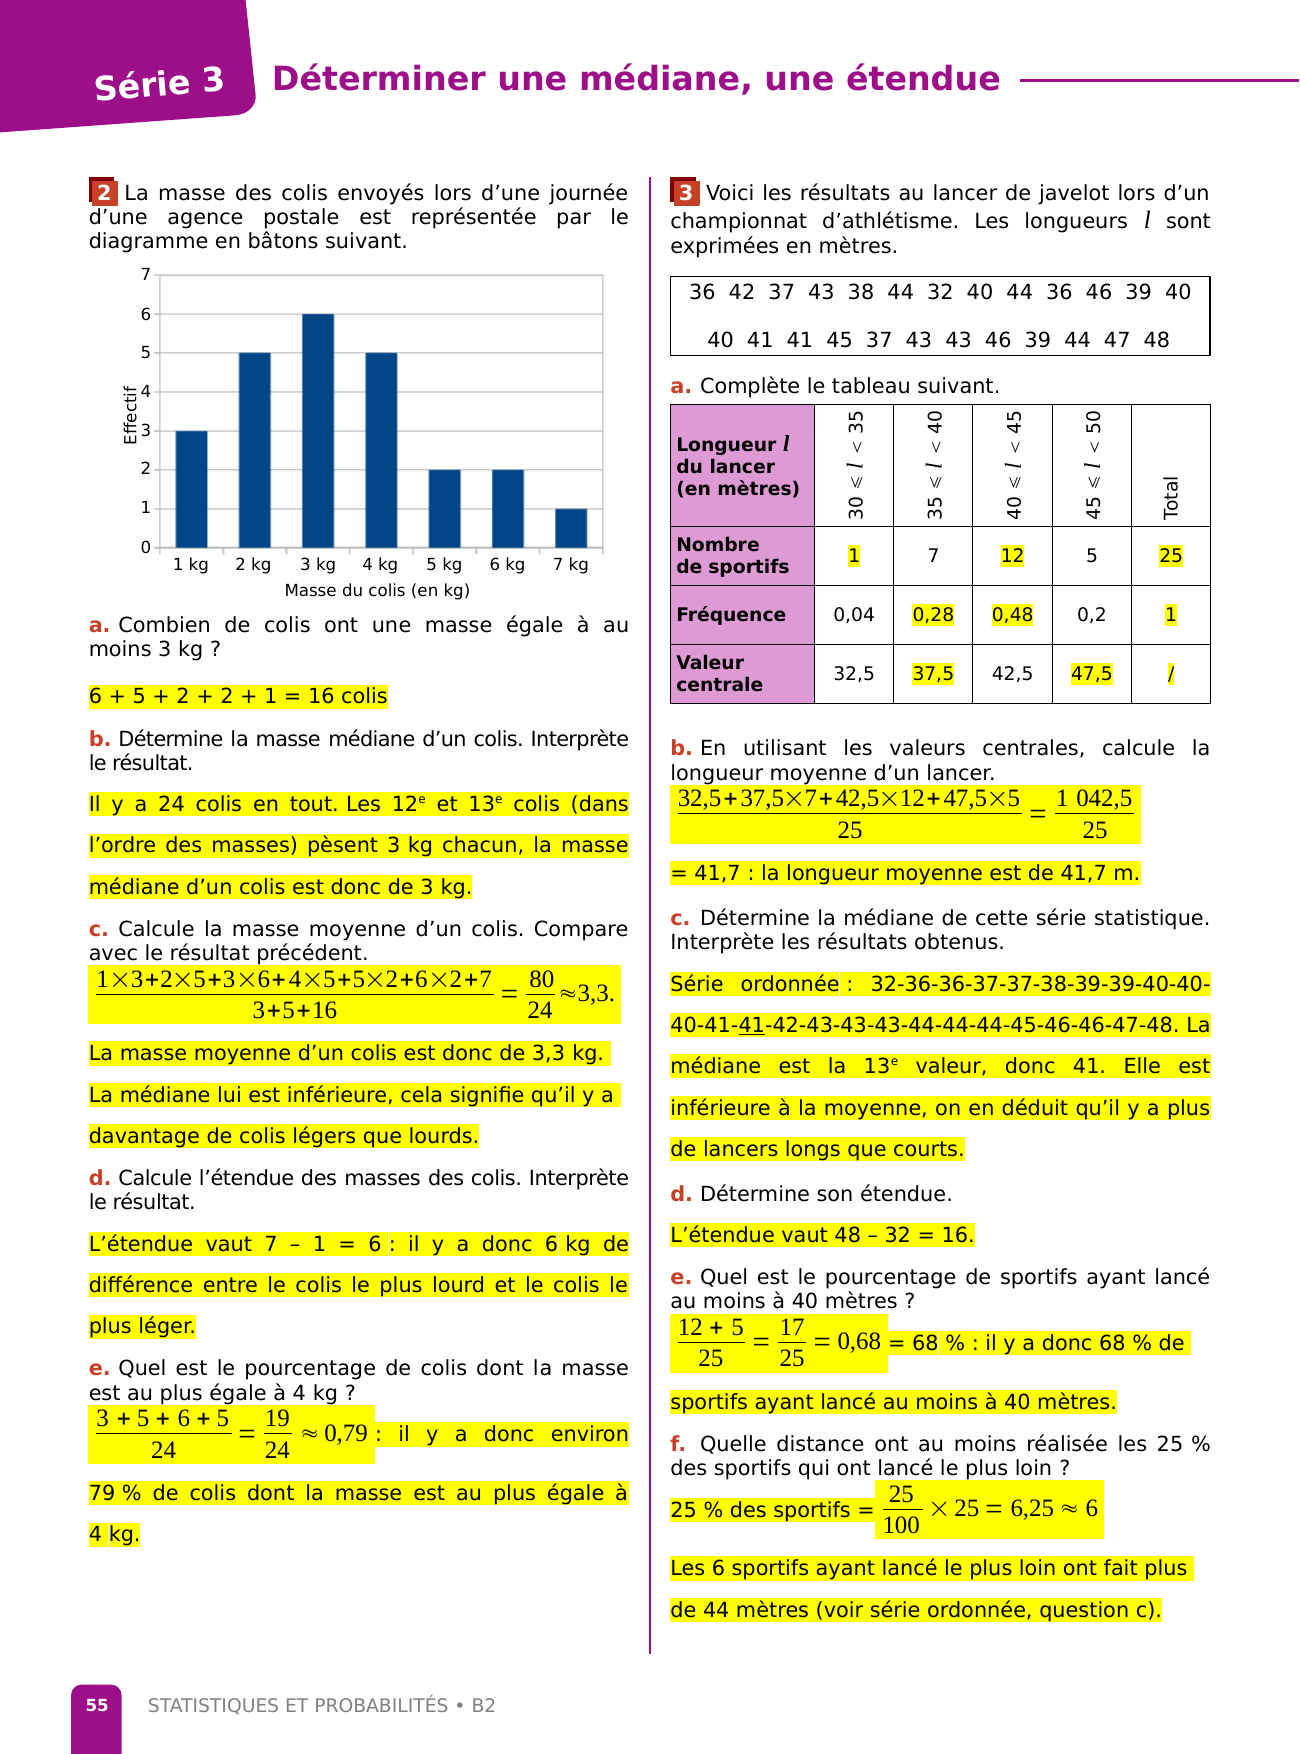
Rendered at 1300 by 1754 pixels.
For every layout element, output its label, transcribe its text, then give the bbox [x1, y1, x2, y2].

table_cell 37,5 [894, 645, 972, 703]
table_header 30  l  35 [815, 405, 893, 526]
list Complète le tableau suivant. [670, 374, 1211, 398]
text 6 + 5 + 2 + 2 + 1 = 16 colis [88, 667, 629, 709]
list Combien de colis ont une masse égale à au moins 3 kg ? [88, 613, 629, 662]
text Série ordonnée : 32-36-36-37-37-38-39-39-40-40-40-41-41-42-43-43-43-44-44-44-45-46-46-47-48. La médiane est la 13e valeur, donc 41. Elle est inférieure à la moyenne, on en déduit qu’il y a plus de lancers longs que courts. [670, 954, 1211, 1161]
list Détermine la médiane de cette série statistique. Interprète les résultats obtenus. [670, 906, 1211, 954]
text = 41,7 : la longueur moyenne est de 41,7 m. [670, 844, 1211, 885]
table_cell 12 [973, 527, 1052, 585]
table_cell 1 [1132, 586, 1210, 644]
table_cell 42,5 [973, 645, 1052, 703]
list Détermine son étendue. [670, 1182, 1211, 1206]
text 25 % des sportifs = [670, 1480, 875, 1539]
list Calcule la masse moyenne d’un colis. Compare avec le résultat précédent. [88, 917, 629, 965]
table_cell Fréquence [671, 586, 814, 644]
table_cell 0,48 [973, 586, 1052, 644]
text : il y a donc environ 79 % de colis dont la masse est au plus égale à 4 kg. [88, 1405, 629, 1547]
text Il y a 24 colis en tout. Les 12e et 13e colis (dans l’ordre des masses) pèsent 3 kg chacun, la masse médiane d’un colis est donc de 3 kg. [88, 775, 629, 899]
table_cell / [1132, 645, 1210, 703]
list Quelle distance ont au moins réalisée les 25 % des sportifs qui ont lancé le plus loin ? [670, 1432, 1211, 1480]
text L’étendue vaut 48 – 32 = 16. [670, 1206, 1211, 1247]
table_header Total [1132, 405, 1210, 526]
table_cell 0,2 [1053, 586, 1131, 644]
list Quel est le pourcentage de colis dont la masse est au plus égale à 4 kg ? [88, 1356, 629, 1405]
table_cell Nombre de sportifs [671, 527, 814, 585]
list Détermine la masse médiane d’un colis. Interprète le résultat. [88, 727, 629, 775]
list Quel est le pourcentage de sportifs ayant lancé au moins à 40 mètres ? [670, 1265, 1211, 1314]
table_cell 47,5 [1053, 645, 1131, 703]
table_cell 7 [894, 527, 972, 585]
table_header Longueur l du lancer (en mètres) [671, 405, 814, 526]
table_cell 1 [815, 527, 893, 585]
table_header 45  l  50 [1053, 405, 1131, 526]
table_cell 32,5 [815, 645, 893, 703]
subtitle Voici les résultats au lancer de javelot lors d’un championnat d’athlétisme. Les longueurs l sont exprimées en mètres. [670, 177, 1211, 258]
text [1104, 1480, 1211, 1539]
subtitle La masse des colis envoyés lors d’une journée d’une agence postale est représentée par le diagramme en bâtons suivant. [88, 177, 629, 254]
table_cell 5 [1053, 527, 1131, 585]
text La masse moyenne d’un colis est donc de 3,3 kg. La médiane lui est inférieure, cela signifie qu’il y a davantage de colis légers que lourds. [88, 1024, 629, 1148]
text 40 41 41 45 37 43 43 46 39 44 47 48 [671, 324, 1209, 355]
list En utilisant les valeurs centrales, calcule la longueur moyenne d’un lancer. [670, 736, 1211, 785]
table_cell 0,04 [815, 586, 893, 644]
text L’étendue vaut 7 – 1 = 6 : il y a donc 6 kg de différence entre le colis le plus lourd et le colis le plus léger. [88, 1215, 629, 1339]
picture [151, 270, 607, 556]
text = 68 % : il y a donc 68 % de sportifs ayant lancé au moins à 40 mètres. [670, 1314, 1211, 1414]
table_cell 0,28 [894, 586, 972, 644]
table_cell Valeur centrale [671, 645, 814, 703]
text Les 6 sportifs ayant lancé le plus loin ont fait plus de 44 mètres (voir série ordonnée, question c). [670, 1539, 1211, 1622]
table_header 35  l  40 [894, 405, 972, 526]
table_cell 25 [1132, 527, 1210, 585]
text 36 42 37 43 38 44 32 40 44 36 46 39 40 [671, 277, 1209, 304]
list Calcule l’étendue des masses des colis. Interprète le résultat. [88, 1166, 629, 1215]
table_header 40  l  45 [973, 405, 1052, 526]
